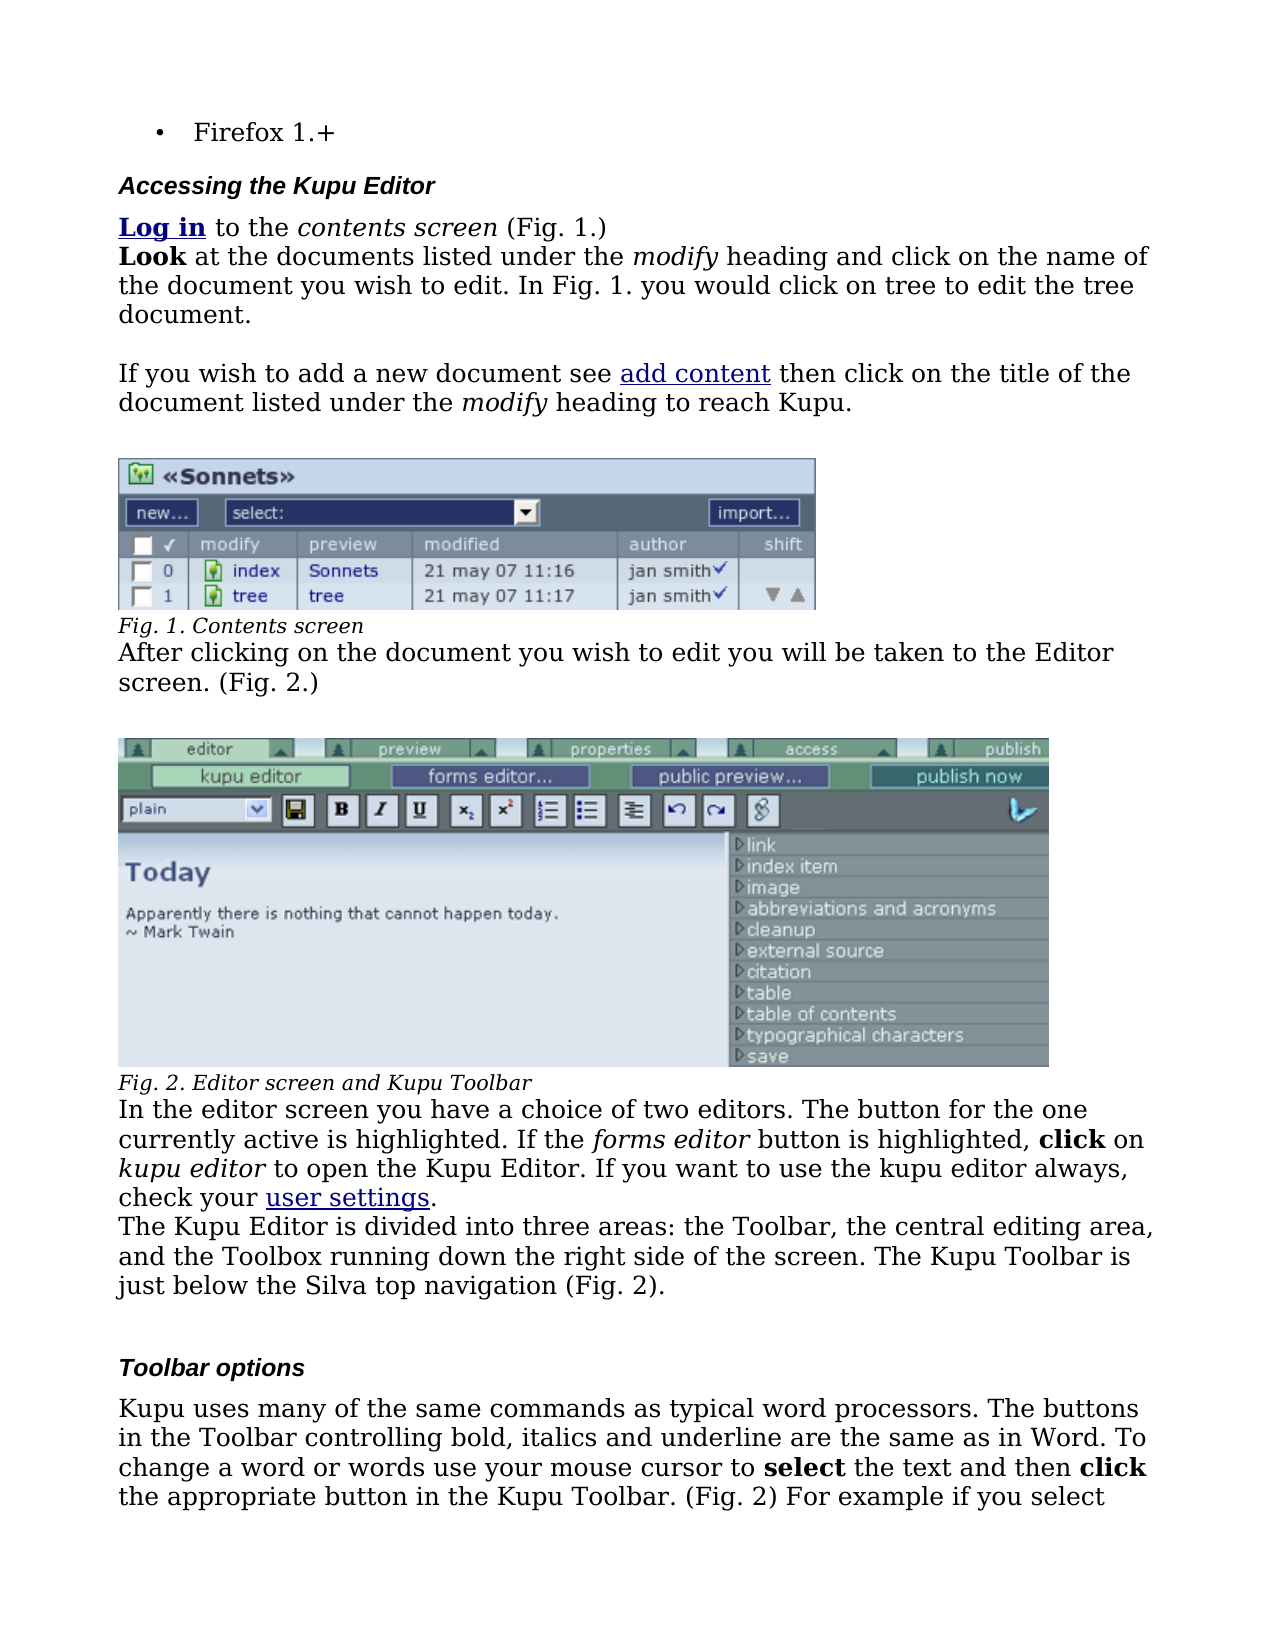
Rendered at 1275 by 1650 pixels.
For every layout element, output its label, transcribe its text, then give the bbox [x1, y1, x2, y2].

text Fig. 2. Editor screen and Kupu Toolbar [118, 1067, 1049, 1096]
subtitle Toolbar options [118, 1354, 1157, 1382]
text If you wish to add a new document see add content then click on the title of the document listed under the modify heading to reach Kupu. [118, 359, 1157, 446]
picture [118, 738, 1049, 1067]
list Firefox 1.+ [156, 118, 1157, 147]
text Kupu uses many of the same commands as typical word processors. The buttons in the Toolbar controlling bold, italics and underline are the same as in Word. To change a word or words use your mouse cursor to select the text and then click the appropriate button in the Kupu Toolbar. (Fig. 2) For example if you select [118, 1394, 1157, 1511]
text Log in to the contents screen (Fig. 1.) [118, 212, 1157, 242]
text After clicking on the document you wish to edit you will be taken to the Editor screen. (Fig. 2.) [118, 639, 1157, 726]
picture [118, 458, 816, 610]
text Look at the documents listed under the modify heading and click on the name of the document you wish to edit. In Fig. 1. you would click on tree to edit the tree document. [118, 242, 1157, 359]
subtitle Accessing the Kupu Editor [118, 172, 1157, 200]
text The Kupu Editor is divided into three areas: the Toolbar, the central editing area, and the Toolbox running down the right side of the screen. The Kupu Toolbar is just below the Silva top navigation (Fig. 2). [118, 1213, 1157, 1329]
text Fig. 1. Contents screen [118, 610, 816, 639]
text In the editor screen you have a choice of two editors. The button for the one currently active is highlighted. If the forms editor button is highlighted, click on kupu editor to open the Kupu Editor. If you want to use the kupu editor always, check your user settings. [118, 1096, 1157, 1213]
